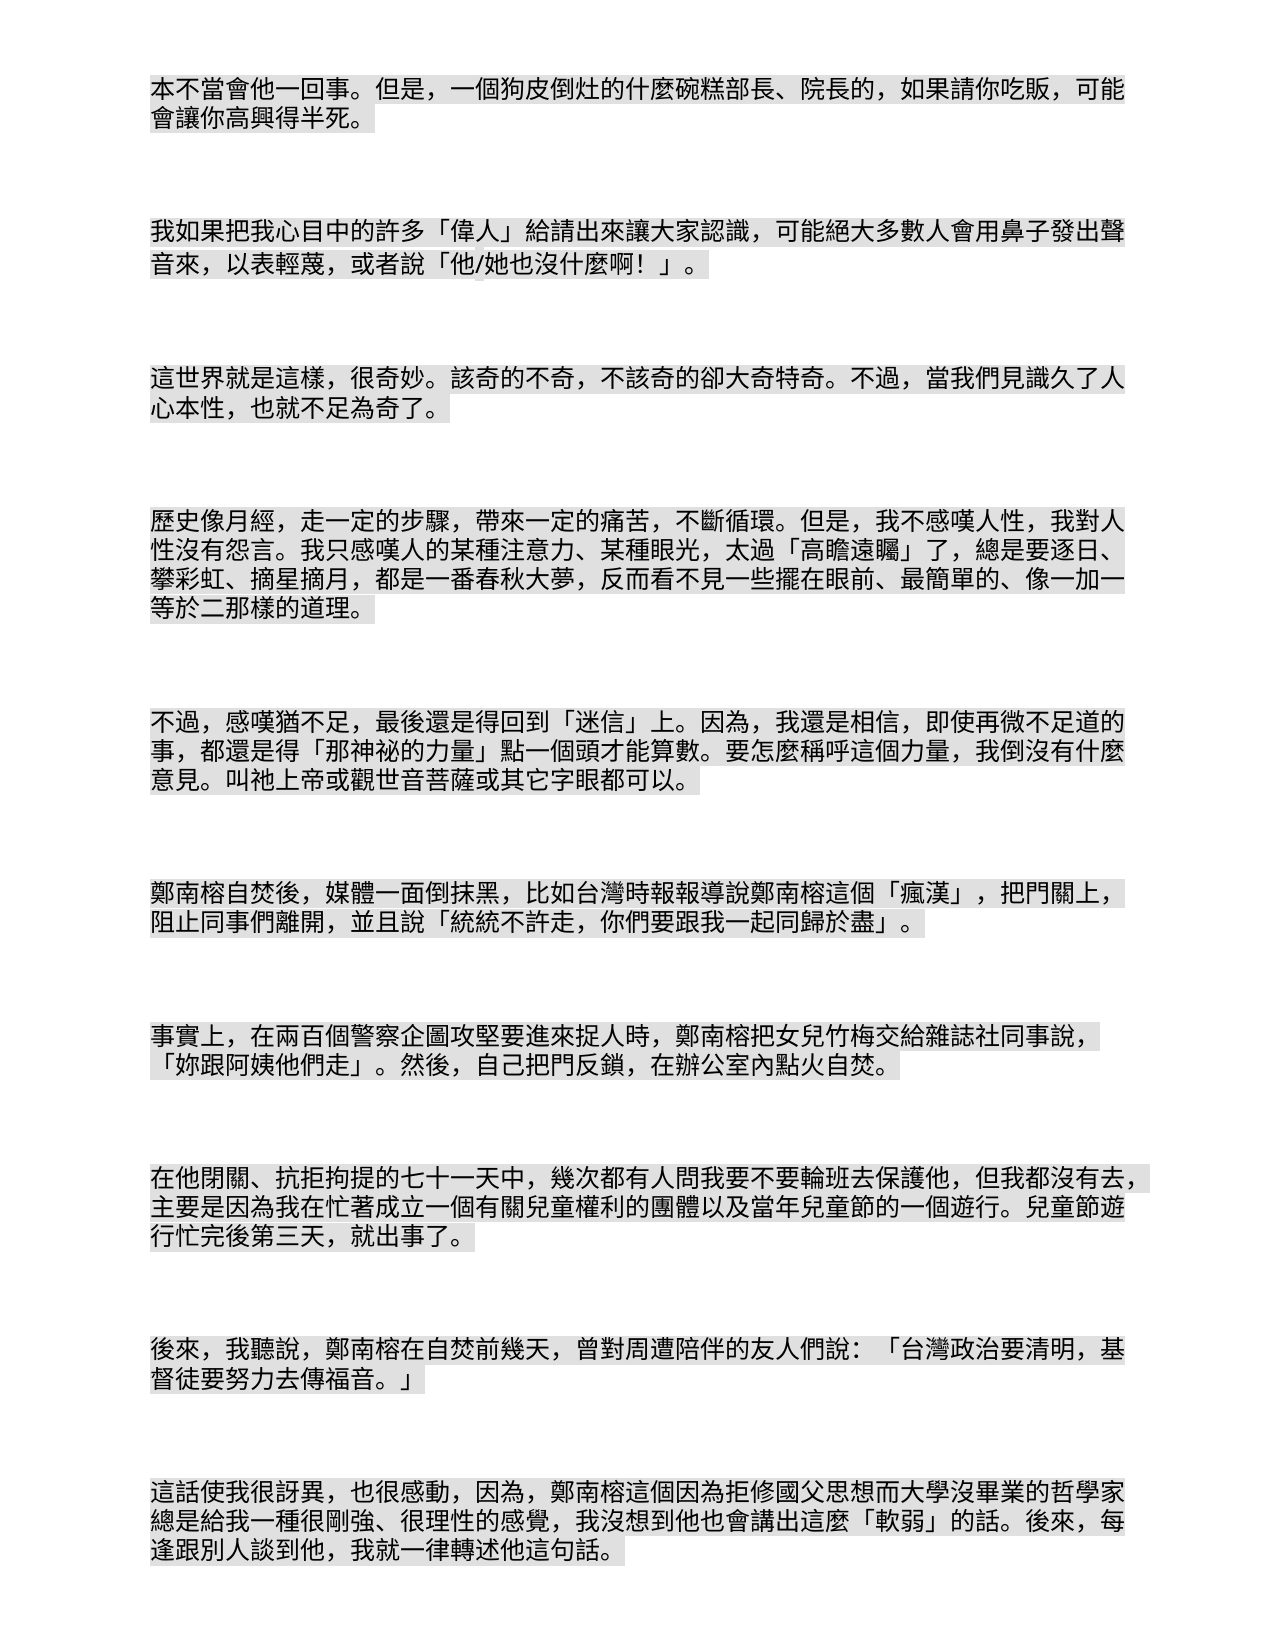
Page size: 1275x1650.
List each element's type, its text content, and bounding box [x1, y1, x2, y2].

text 這世界就是這樣，很奇妙。該奇的不奇，不該奇的卻大奇特奇。不過，當我們見識久了人心本性，也就不足為奇了。 [150, 365, 1125, 423]
text 在他閉關、抗拒拘提的七十一天中，幾次都有人問我要不要輪班去保護他，但我都沒有去，主要是因為我在忙著成立一個有關兒童權利的團體以及當年兒童節的一個遊行。兒童節遊行忙完後第三天，就出事了。 [150, 1164, 1125, 1252]
text 事實上，在兩百個警察企圖攻堅要進來捉人時，鄭南榕把女兒竹梅交給雜誌社同事說，「妳跟阿姨他們走」。然後，自己把門反鎖，在辦公室內點火自焚。 [150, 1022, 1125, 1080]
text 鄭南榕自焚後，媒體一面倒抹黑，比如台灣時報報導說鄭南榕這個「瘋漢」，把門關上，阻止同事們離開，並且說「統統不許走，你們要跟我一起同歸於盡」。 [150, 879, 1125, 938]
text 我如果把我心目中的許多「偉人」給請出來讓大家認識，可能絕大多數人會用鼻子發出聲音來，以表輕蔑，或者說「他/她也沒什麼啊！」。 [150, 217, 1125, 281]
text 歷史像月經，走一定的步驟，帶來一定的痛苦，不斷循環。但是，我不感嘆人性，我對人性沒有怨言。我只感嘆人的某種注意力、某種眼光，太過「高瞻遠矚」了，總是要逐日、攀彩虹、摘星摘月，都是一番春秋大夢，反而看不見一些擺在眼前、最簡單的、像一加一等於二那樣的道理。 [150, 507, 1125, 624]
text 不過，感嘆猶不足，最後還是得回到「迷信」上。因為，我還是相信，即使再微不足道的事，都還是得「那神祕的力量」點一個頭才能算數。要怎麼稱呼這個力量，我倒沒有什麼意見。叫祂上帝或觀世音菩薩或其它字眼都可以。 [150, 708, 1125, 795]
text 後來，我聽說，鄭南榕在自焚前幾天，曾對周遭陪伴的友人們說：「台灣政治要清明，基督徒要努力去傳福音。」 [150, 1336, 1125, 1394]
text 這話使我很訝異，也很感動，因為，鄭南榕這個因為拒修國父思想而大學沒畢業的哲學家總是給我一種很剛強、很理性的感覺，我沒想到他也會講出這麼「軟弱」的話。後來，每逢跟別人談到他，我就一律轉述他這句話。 [150, 1478, 1125, 1566]
text 本不當會他一回事。但是，一個狗皮倒灶的什麼碗糕部長、院長的，如果請你吃販，可能會讓你高興得半死。 [150, 75, 1125, 133]
